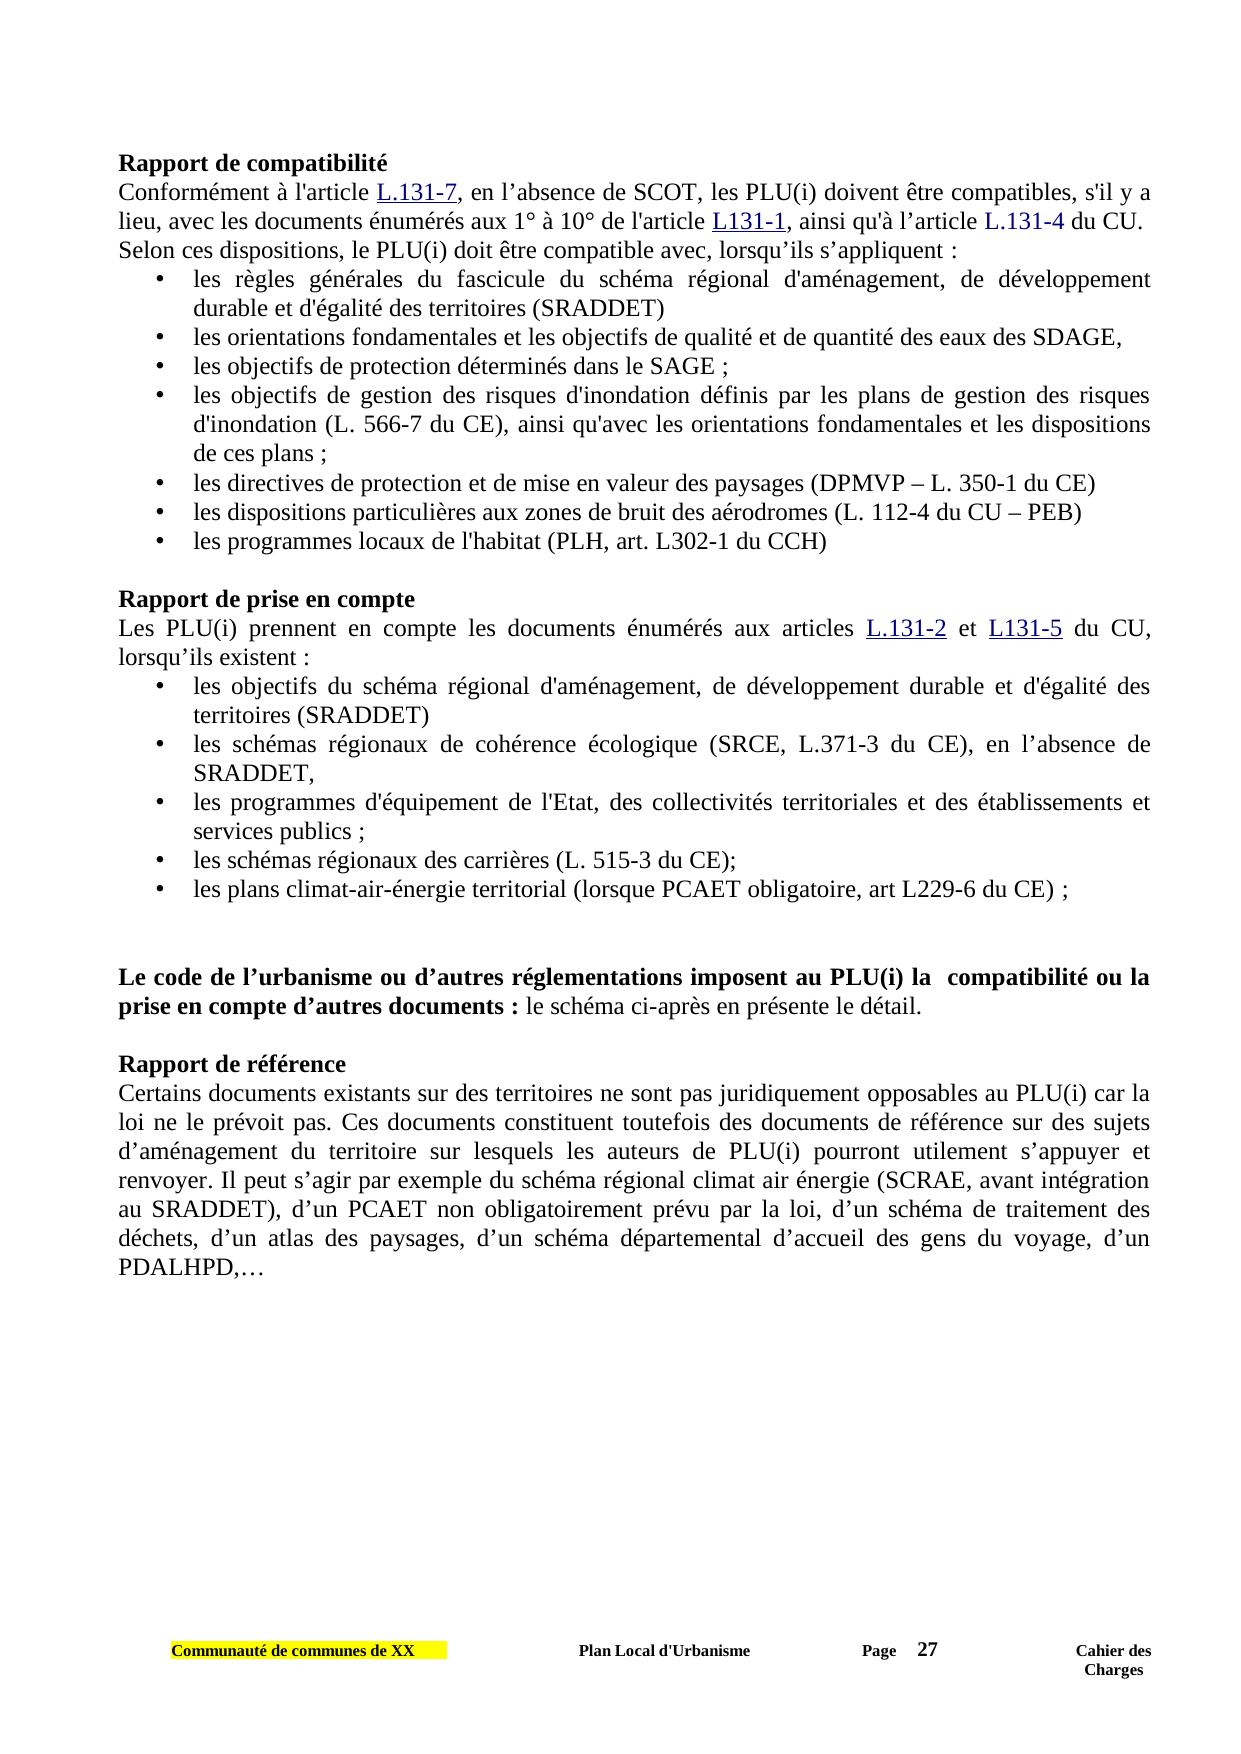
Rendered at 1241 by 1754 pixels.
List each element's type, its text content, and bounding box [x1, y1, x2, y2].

text Certains documents existants sur des territoires ne sont pas juridiquement opposables au PLU(i) car la loi ne le prévoit pas. Ces documents constituent toutefois des documents de référence sur des sujets d’aménagement du territoire sur lesquels les auteurs de PLU(i) pourront utilement s’appuyer et renvoyer. Il peut s’agir par exemple du schéma régional climat air énergie (SCRAE, avant intégration au SRADDET), d’un PCAET non obligatoirement prévu par la loi, d’un schéma de traitement des déchets, d’un atlas des paysages, d’un schéma départemental d’accueil des gens du voyage, d’un PDALHPD,… [118, 1078, 1152, 1281]
list les plans climat-air-énergie territorial (lorsque PCAET obligatoire, art L229-6 du CE) ; [156, 874, 1152, 903]
list les règles générales du fascicule du schéma régional d'aménagement, de développement durable et d'égalité des territoires (SRADDET) [156, 264, 1152, 322]
list les programmes locaux de l'habitat (PLH, art. L302-1 du CCH) [156, 526, 1152, 554]
text Rapport de compatibilité [118, 148, 1152, 177]
text Rapport de référence [118, 1049, 1152, 1078]
list les dispositions particulières aux zones de bruit des aérodromes (L. 112-4 du CU – PEB) [156, 496, 1152, 526]
list les programmes d'équipement de l'Etat, des collectivités territoriales et des établissements et services publics ; [156, 787, 1152, 845]
text Selon ces dispositions, le PLU(i) doit être compatible avec, lorsqu’ils s’appliquent : [118, 235, 1152, 264]
list les schémas régionaux de cohérence écologique (SRCE, L.371-3 du CE), en l’absence de SRADDET, [156, 729, 1152, 787]
text Les PLU(i) prennent en compte les documents énumérés aux articles L.131-2 et L131-5 du CU, lorsqu’ils existent : [118, 613, 1152, 671]
list les schémas régionaux des carrières (L. 515-3 du CE); [156, 845, 1152, 874]
list les objectifs de gestion des risques d'inondation définis par les plans de gestion des risques d'inondation (L. 566-7 du CE), ainsi qu'avec les orientations fondamentales et les dispositions de ces plans ; [156, 380, 1152, 467]
text Conformément à l'article L.131-7, en l’absence de SCOT, les PLU(i) doivent être compatibles, s'il y a lieu, avec les documents énumérés aux 1° à 10° de l'article L131-1, ainsi qu'à l’article L.131-4 du CU. [118, 177, 1152, 235]
text Rapport de prise en compte [118, 584, 1152, 613]
list les objectifs de protection déterminés dans le SAGE ; [156, 351, 1152, 380]
list les orientations fondamentales et les objectifs de qualité et de quantité des eaux des SDAGE, [156, 322, 1152, 351]
list les directives de protection et de mise en valeur des paysages (DPMVP – L. 350-1 du CE) [156, 467, 1152, 496]
list les objectifs du schéma régional d'aménagement, de développement durable et d'égalité des territoires (SRADDET) [156, 671, 1152, 729]
text Le code de l’urbanisme ou d’autres réglementations imposent au PLU(i) la compatibilité ou la prise en compte d’autres documents : le schéma ci-après en présente le détail. [118, 961, 1152, 1019]
